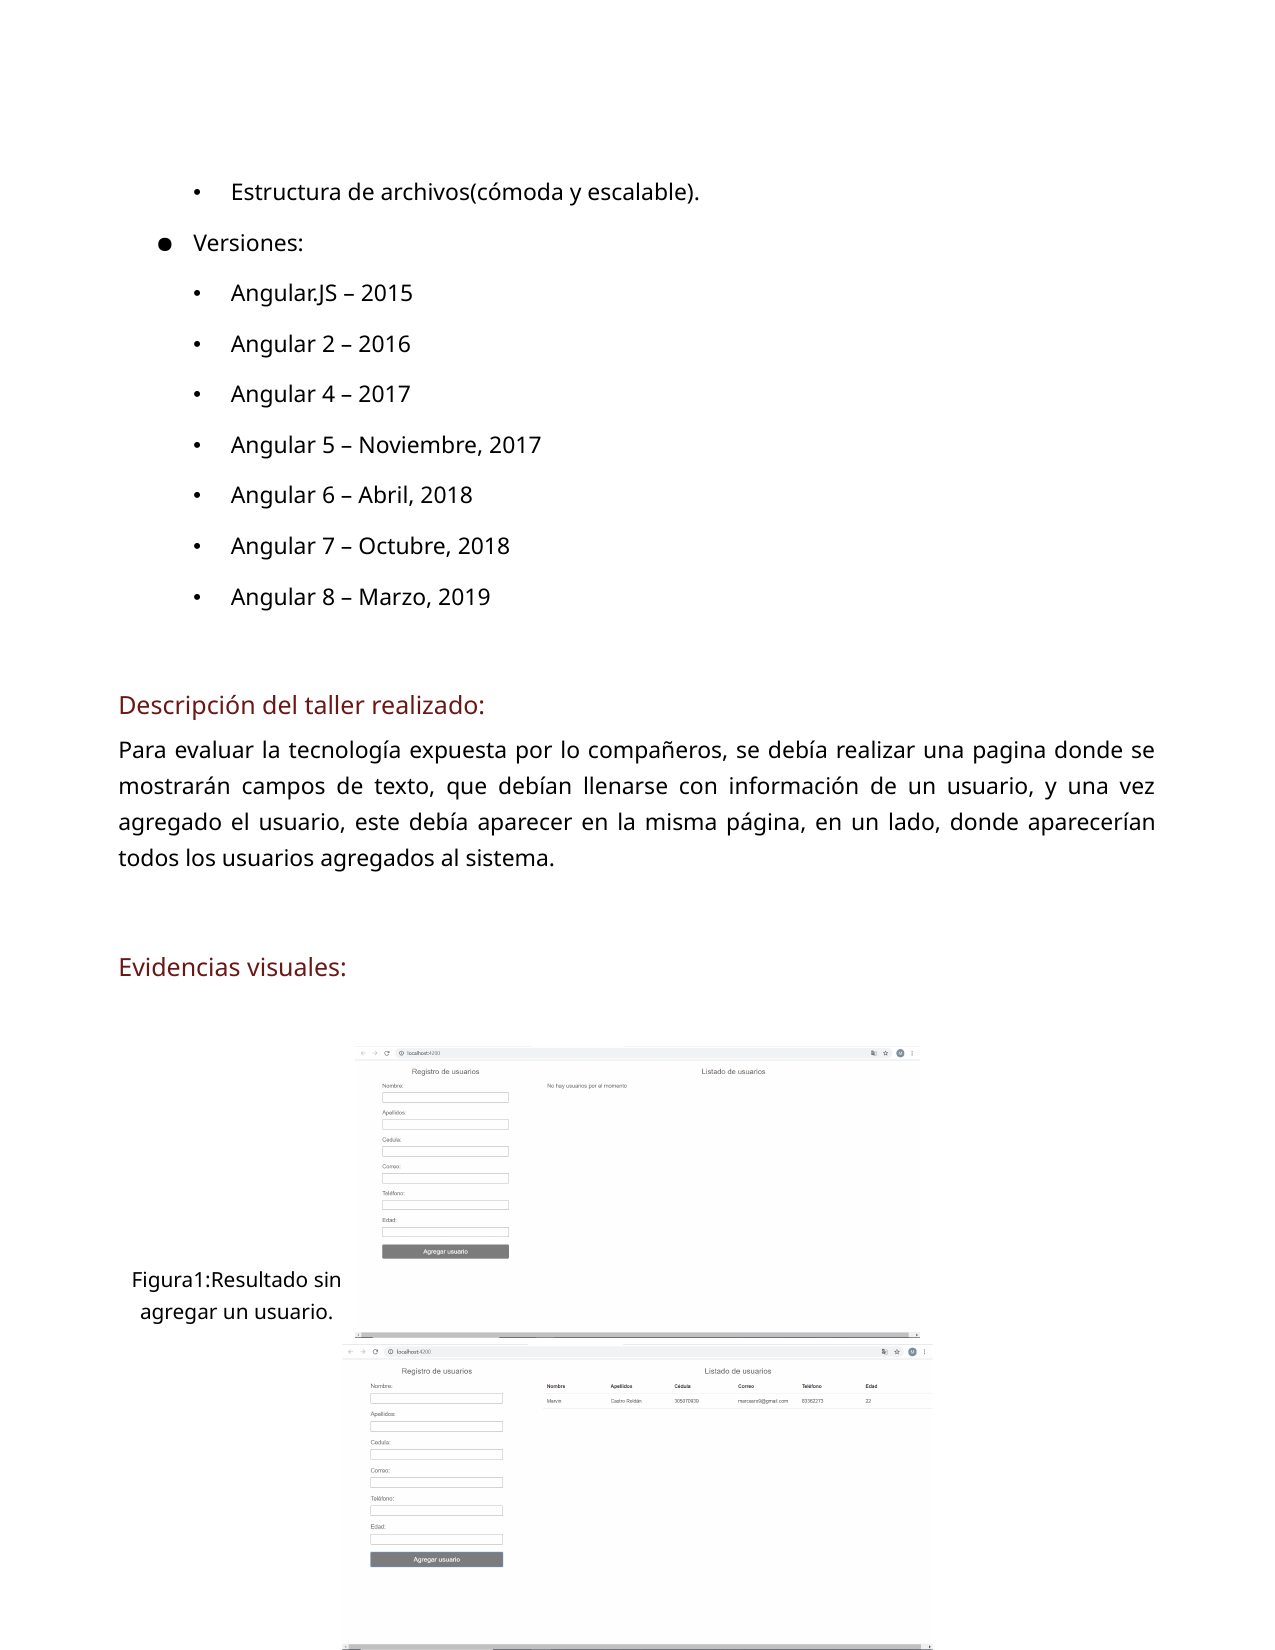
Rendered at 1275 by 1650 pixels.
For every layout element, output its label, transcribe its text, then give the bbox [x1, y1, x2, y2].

list Angular.JS – 2015 [193, 277, 1157, 309]
text [920, 1265, 1157, 1326]
subtitle Evidencias visuales: [118, 949, 1157, 983]
subtitle Descripción del taller realizado: [118, 688, 1157, 722]
picture [342, 1344, 933, 1650]
list Angular 2 – 2016 [193, 328, 1157, 359]
text Figura1:Resultado sin agregar un usuario. [118, 1265, 355, 1326]
list Versiones: [156, 227, 1157, 258]
list Angular 8 – Marzo, 2019 [193, 581, 1157, 612]
list Angular 5 – Noviembre, 2017 [193, 429, 1157, 460]
list Angular 4 – 2017 [193, 378, 1157, 410]
list Angular 7 – Octubre, 2018 [193, 530, 1157, 561]
text Para evaluar la tecnología expuesta por lo compañeros, se debía realizar una pagina donde se mostrarán campos de texto, que debían llenarse con información de un usuario, y una vez agregado el usuario, este debía aparecer en la misma página, en un lado, donde aparecerían todos los usuarios agregados al sistema. [118, 734, 1157, 873]
list Estructura de archivos(cómoda y escalable). [193, 176, 1157, 208]
list Angular 6 – Abril, 2018 [193, 479, 1157, 511]
picture [355, 1046, 920, 1338]
